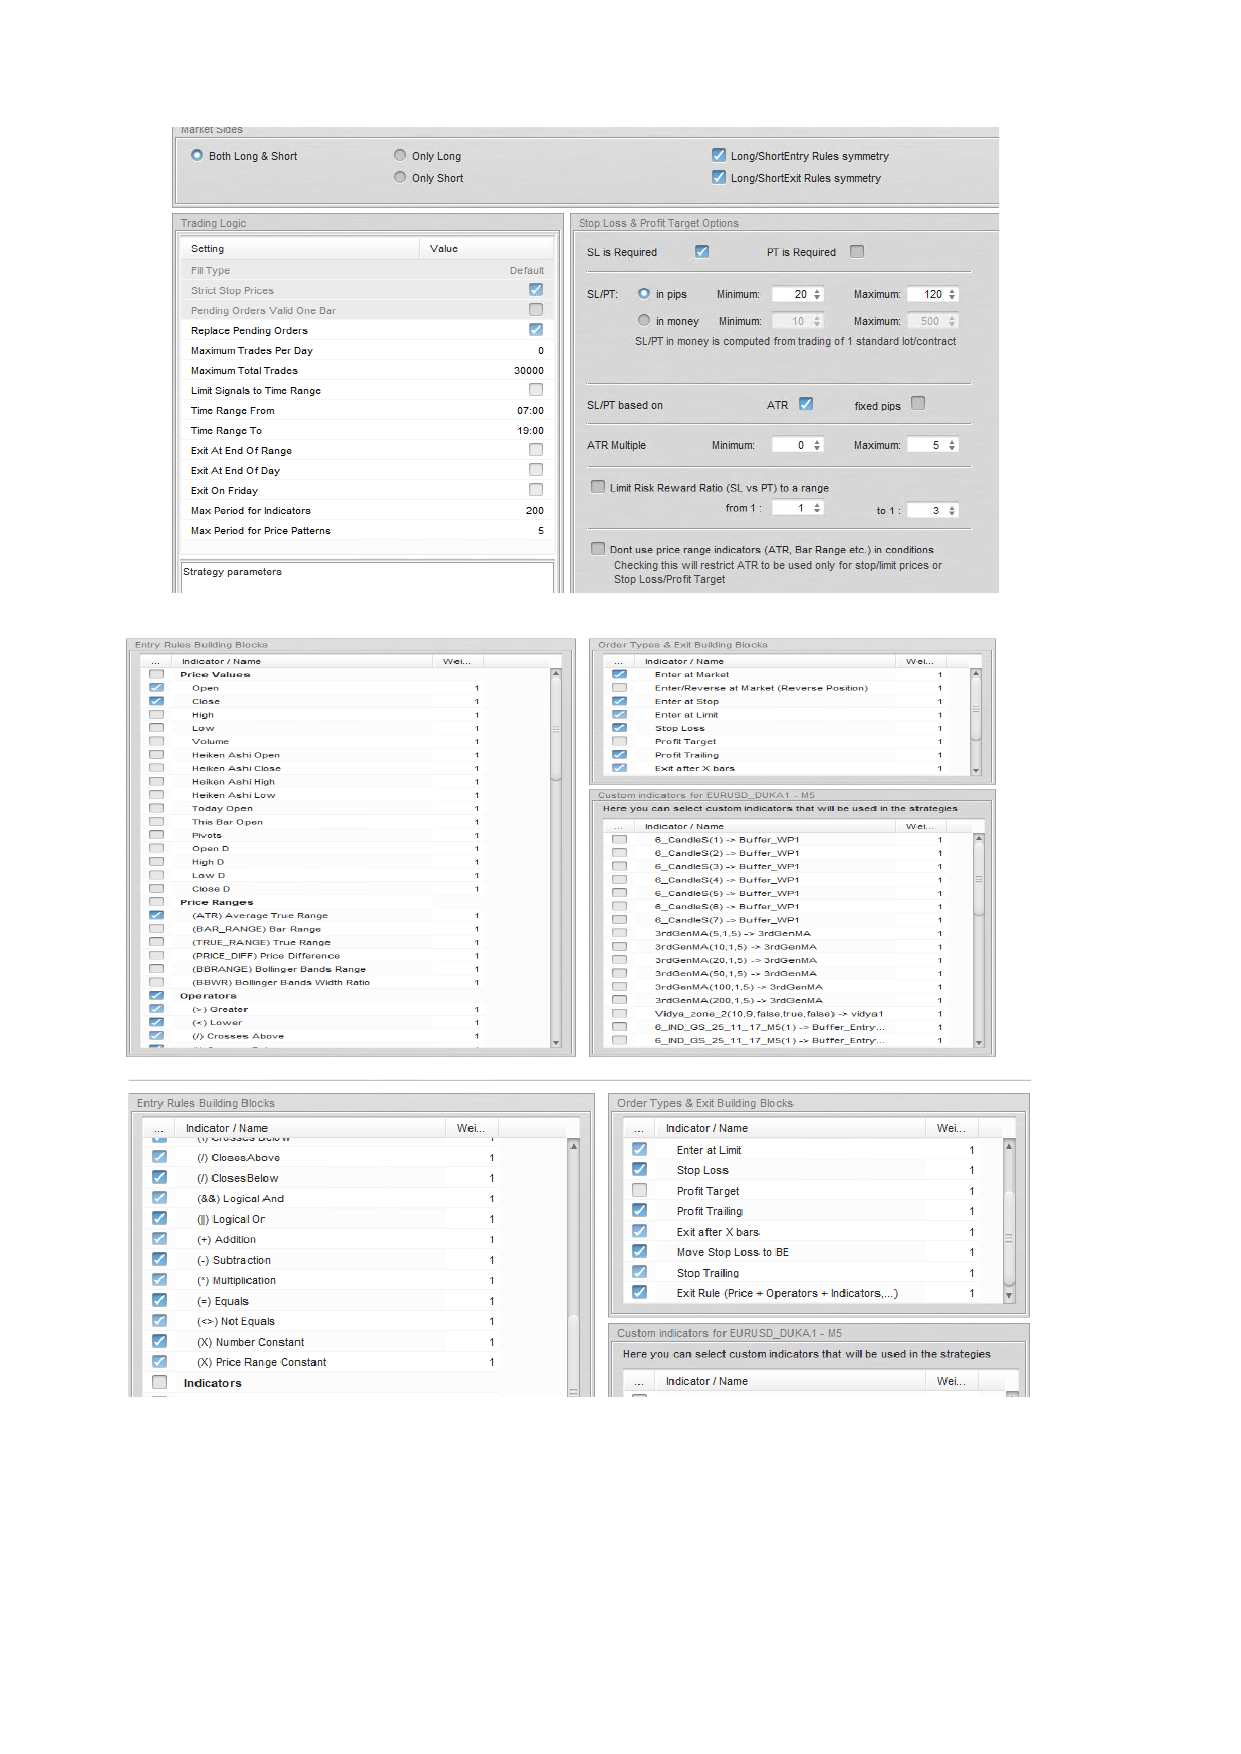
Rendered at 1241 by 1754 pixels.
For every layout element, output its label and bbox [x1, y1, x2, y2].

picture [128, 1079, 1032, 1397]
picture [120, 634, 1002, 1060]
picture [170, 127, 1000, 593]
